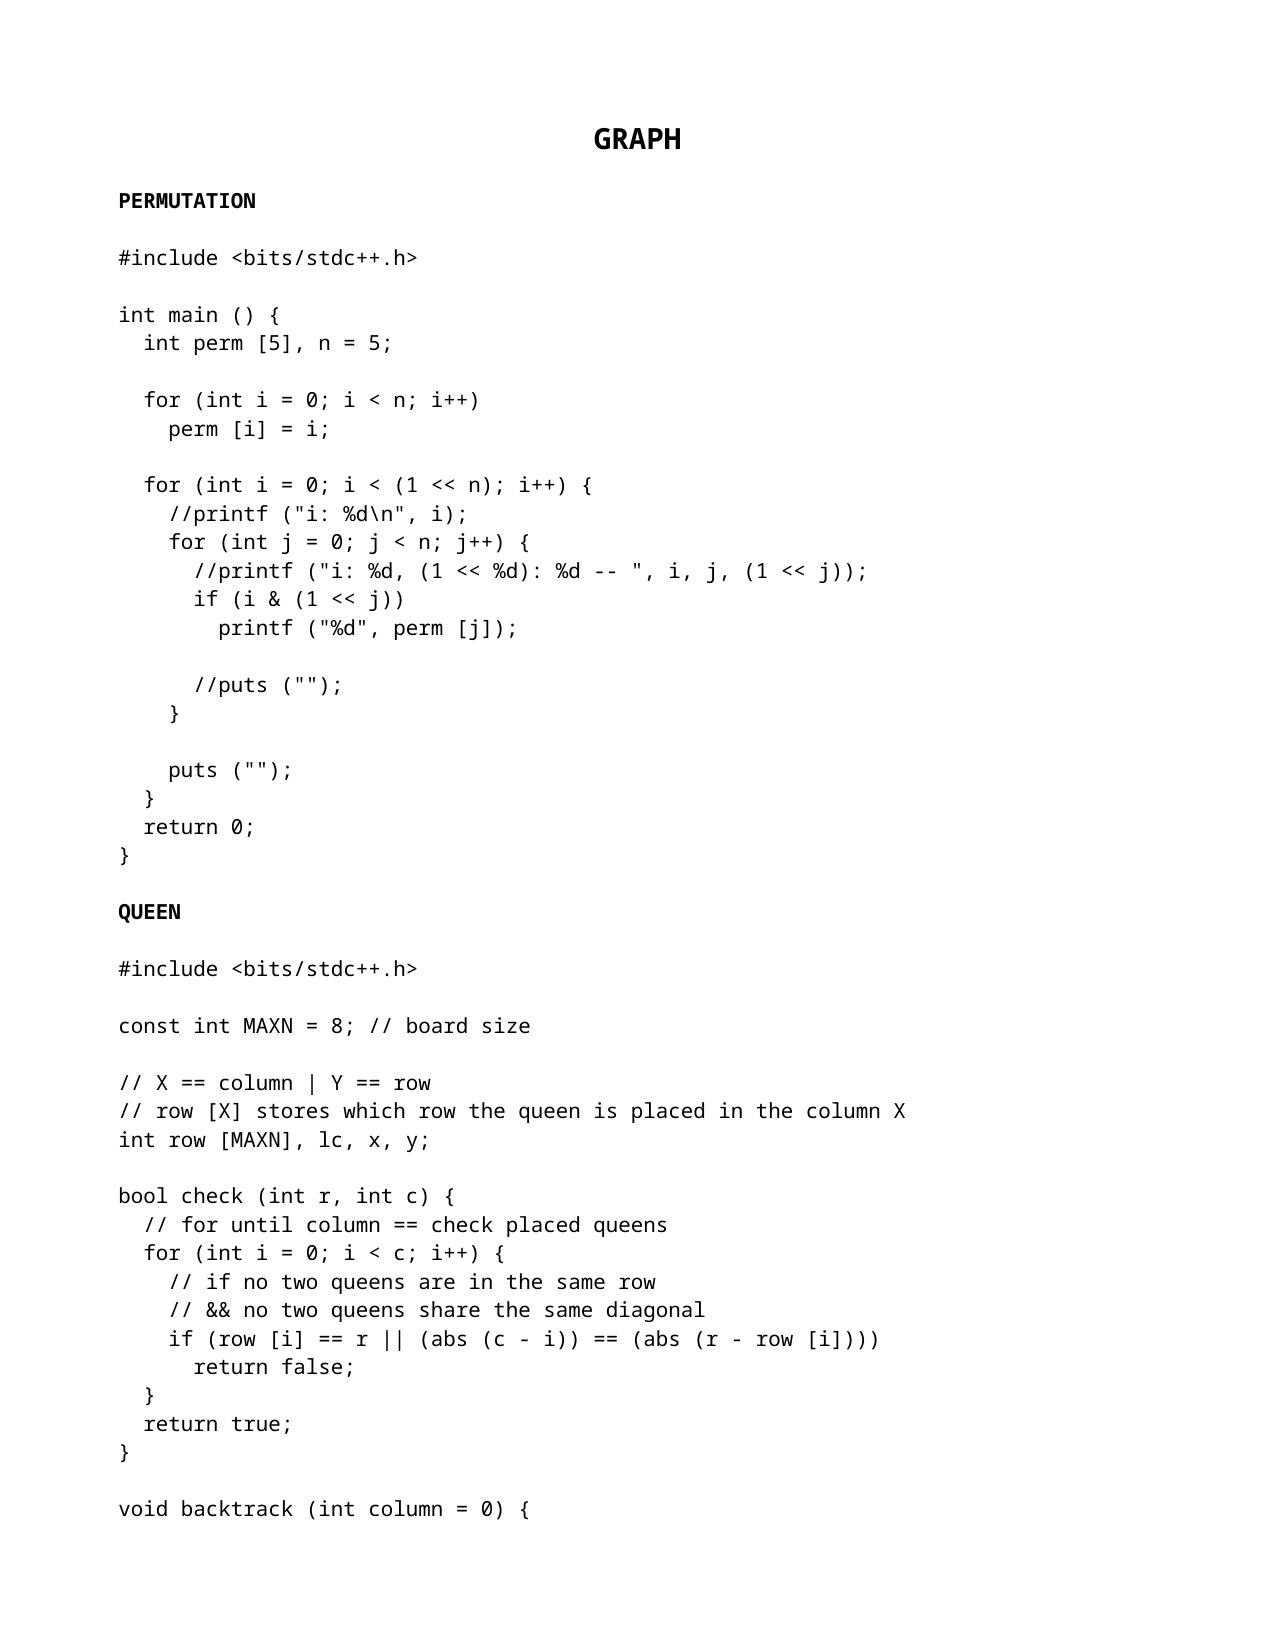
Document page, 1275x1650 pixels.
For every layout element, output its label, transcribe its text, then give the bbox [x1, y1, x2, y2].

text if (row [i] == r || (abs (c - i)) == (abs (r - row [i]))) [118, 1324, 1157, 1352]
text perm [i] = i; [118, 414, 1157, 442]
text // X == column | Y == row [118, 1068, 1157, 1096]
text void backtrack (int column = 0) { [118, 1494, 1157, 1523]
text GRAPH [118, 118, 1157, 158]
text for (int i = 0; i < c; i++) { [118, 1238, 1157, 1267]
text return 0; [118, 812, 1157, 840]
text int main () { [118, 300, 1157, 328]
text //printf ("i: %d\n", i); [118, 499, 1157, 527]
text // row [X] stores which row the queen is placed in the column X [118, 1096, 1157, 1125]
text } [118, 1437, 1157, 1466]
text // if no two queens are in the same row [118, 1267, 1157, 1295]
text PERMUTATION [118, 186, 1157, 215]
text if (i & (1 << j)) [118, 584, 1157, 613]
text } [118, 1381, 1157, 1409]
text //printf ("i: %d, (1 << %d): %d -- ", i, j, (1 << j)); [118, 556, 1157, 584]
text } [118, 783, 1157, 812]
text for (int i = 0; i < n; i++) [118, 385, 1157, 414]
text puts (""); [118, 755, 1157, 783]
text return true; [118, 1409, 1157, 1437]
text // && no two queens share the same diagonal [118, 1295, 1157, 1324]
text // for until column == check placed queens [118, 1210, 1157, 1238]
text int perm [5], n = 5; [118, 328, 1157, 357]
text #include <bits/stdc++.h> [118, 954, 1157, 982]
text for (int i = 0; i < (1 << n); i++) { [118, 471, 1157, 499]
text } [118, 698, 1157, 727]
text } [118, 840, 1157, 869]
text QUEEN [118, 897, 1157, 926]
text //puts (""); [118, 670, 1157, 698]
text for (int j = 0; j < n; j++) { [118, 527, 1157, 556]
text #include <bits/stdc++.h> [118, 243, 1157, 272]
text int row [MAXN], lc, x, y; [118, 1125, 1157, 1153]
text printf ("%d", perm [j]); [118, 613, 1157, 641]
text bool check (int r, int c) { [118, 1182, 1157, 1210]
text const int MAXN = 8; // board size [118, 1011, 1157, 1039]
text return false; [118, 1352, 1157, 1381]
